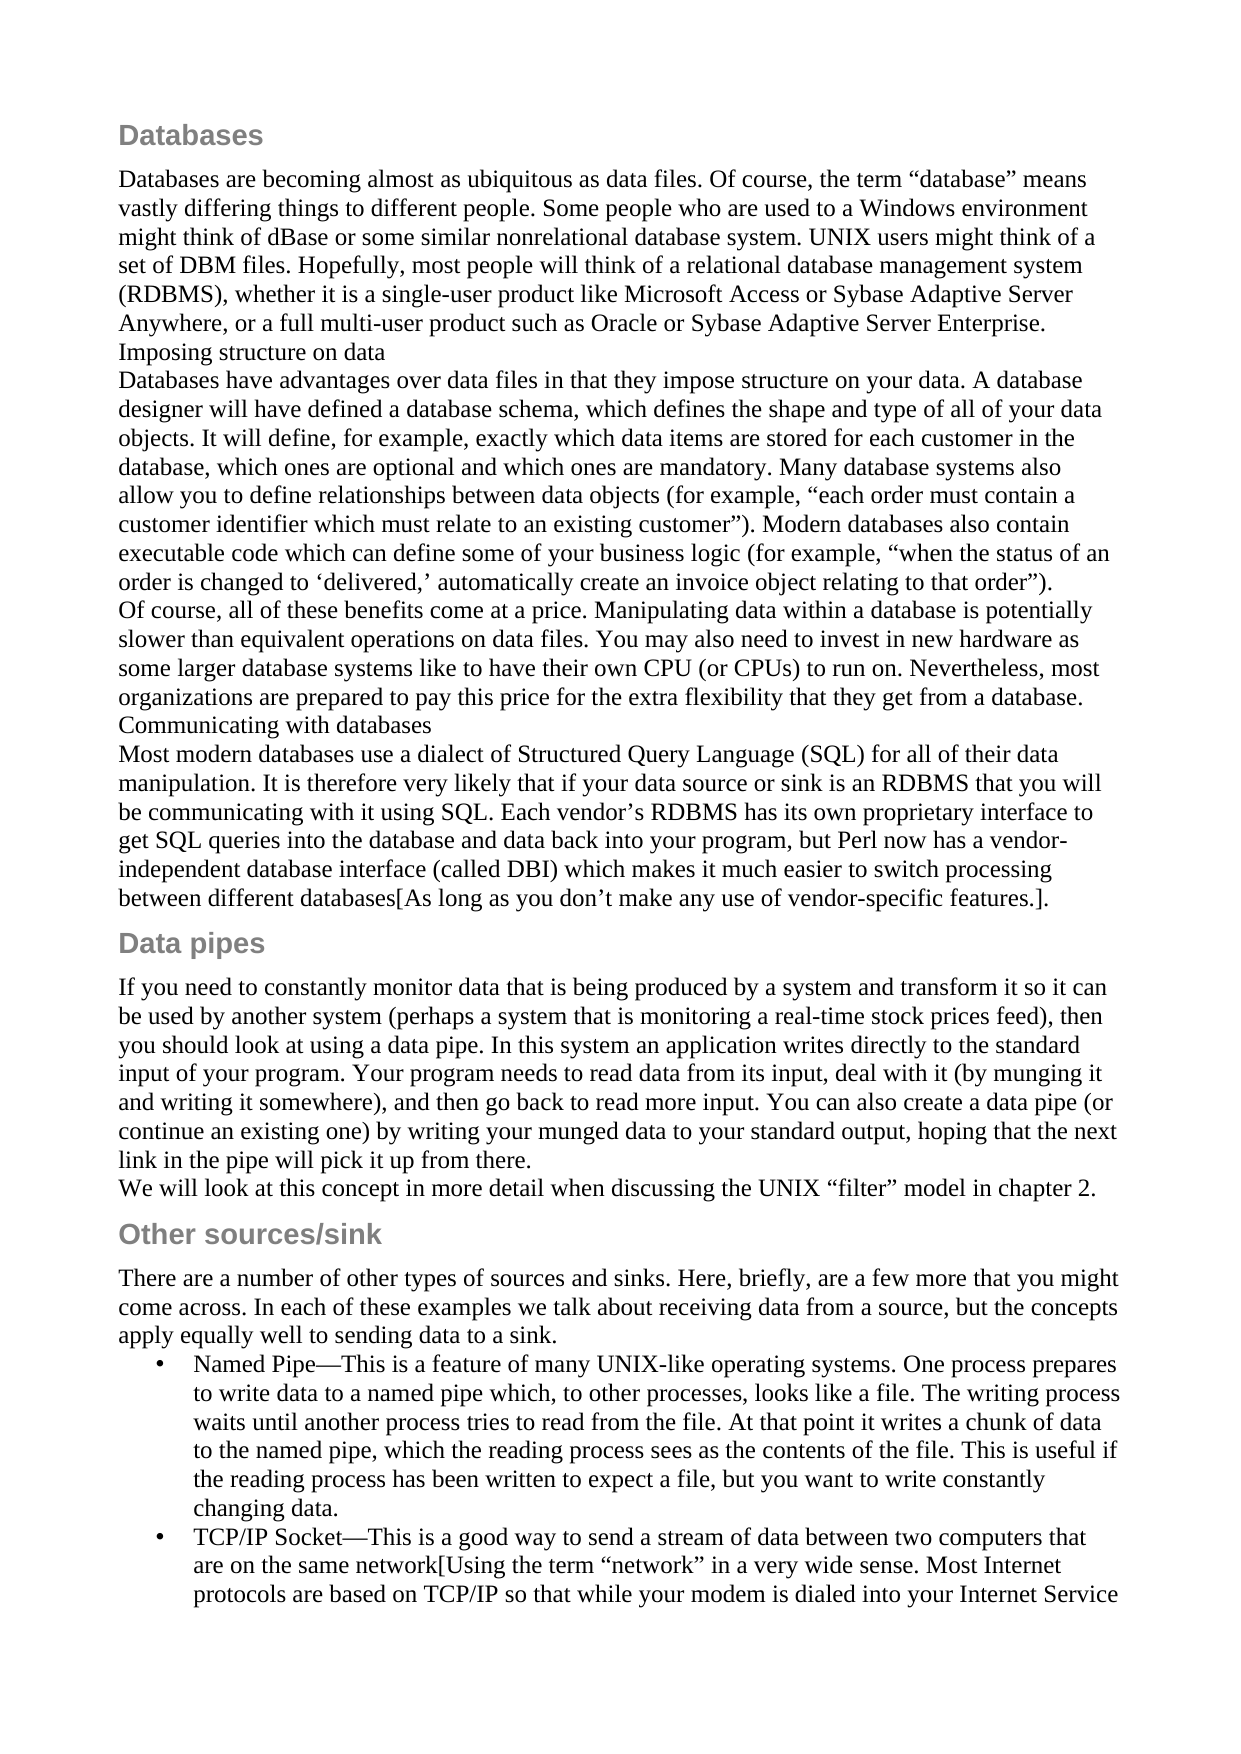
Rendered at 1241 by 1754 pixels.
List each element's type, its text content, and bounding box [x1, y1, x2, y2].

subtitle Data pipes [118, 926, 1122, 960]
text Databases are becoming almost as ubiquitous as data files. Of course, the term “database” means vastly differing things to different people. Some people who are used to a Windows environment might think of dBase or some similar nonrelational database system. UNIX users might think of a set of DBM files. Hopefully, most people will think of a relational database management system (RDBMS), whether it is a single-user product like Microsoft Access or Sybase Adaptive Server Anywhere, or a full multi-user product such as Oracle or Sybase Adaptive Server Enterprise. [118, 164, 1122, 337]
text Communicating with databases [118, 710, 1122, 739]
subtitle Databases [118, 118, 1122, 152]
text There are a number of other types of sources and sinks. Here, briefly, are a few more that you might come across. In each of these examples we talk about receiving data from a source, but the concepts apply equally well to sending data to a sink. [118, 1263, 1122, 1349]
list TCP/IP Socket—This is a good way to send a stream of data between two computers that are on the same network[Using the term “network” in a very wide sense. Most Internet protocols are based on TCP/IP so that while your modem is dialed into your Internet Service [156, 1522, 1122, 1608]
text Databases have advantages over data files in that they impose structure on your data. A database designer will have defined a database schema, which defines the shape and type of all of your data objects. It will define, for example, exactly which data items are stored for each customer in the database, which ones are optional and which ones are mandatory. Many database systems also allow you to define relationships between data objects (for example, “each order must contain a customer identifier which must relate to an existing customer”). Modern databases also contain executable code which can define some of your business logic (for example, “when the status of an order is changed to ‘delivered,’ automatically create an invoice object relating to that order”). [118, 365, 1122, 595]
text Imposing structure on data [118, 337, 1122, 365]
text We will look at this concept in more detail when discussing the UNIX “filter” model in chapter 2. [118, 1173, 1122, 1202]
text If you need to constantly monitor data that is being produced by a system and transform it so it can be used by another system (perhaps a system that is monitoring a real-time stock prices feed), then you should look at using a data pipe. In this system an application writes directly to the standard input of your program. Your program needs to read data from its input, deal with it (by munging it and writing it somewhere), and then go back to read more input. You can also create a data pipe (or continue an existing one) by writing your munged data to your standard output, hoping that the next link in the pipe will pick it up from there. [118, 972, 1122, 1173]
list Named Pipe—This is a feature of many UNIX-like operating systems. One process prepares to write data to a named pipe which, to other processes, looks like a file. The writing process waits until another process tries to read from the file. At that point it writes a chunk of data to the named pipe, which the reading process sees as the contents of the file. This is useful if the reading process has been written to expect a file, but you want to write constantly changing data. [156, 1349, 1122, 1522]
text Of course, all of these benefits come at a price. Manipulating data within a database is potentially slower than equivalent operations on data files. You may also need to invest in new hardware as some larger database systems like to have their own CPU (or CPUs) to run on. Nevertheless, most organizations are prepared to pay this price for the extra flexibility that they get from a database. [118, 595, 1122, 710]
subtitle Other sources/sink [118, 1217, 1122, 1250]
text Most modern databases use a dialect of Structured Query Language (SQL) for all of their data manipulation. It is therefore very likely that if your data source or sink is an RDBMS that you will be communicating with it using SQL. Each vendor’s RDBMS has its own proprietary interface to get SQL queries into the database and data back into your program, but Perl now has a vendor-independent database interface (called DBI) which makes it much easier to switch processing between different databases[As long as you don’t make any use of vendor-specific features.]. [118, 739, 1122, 912]
